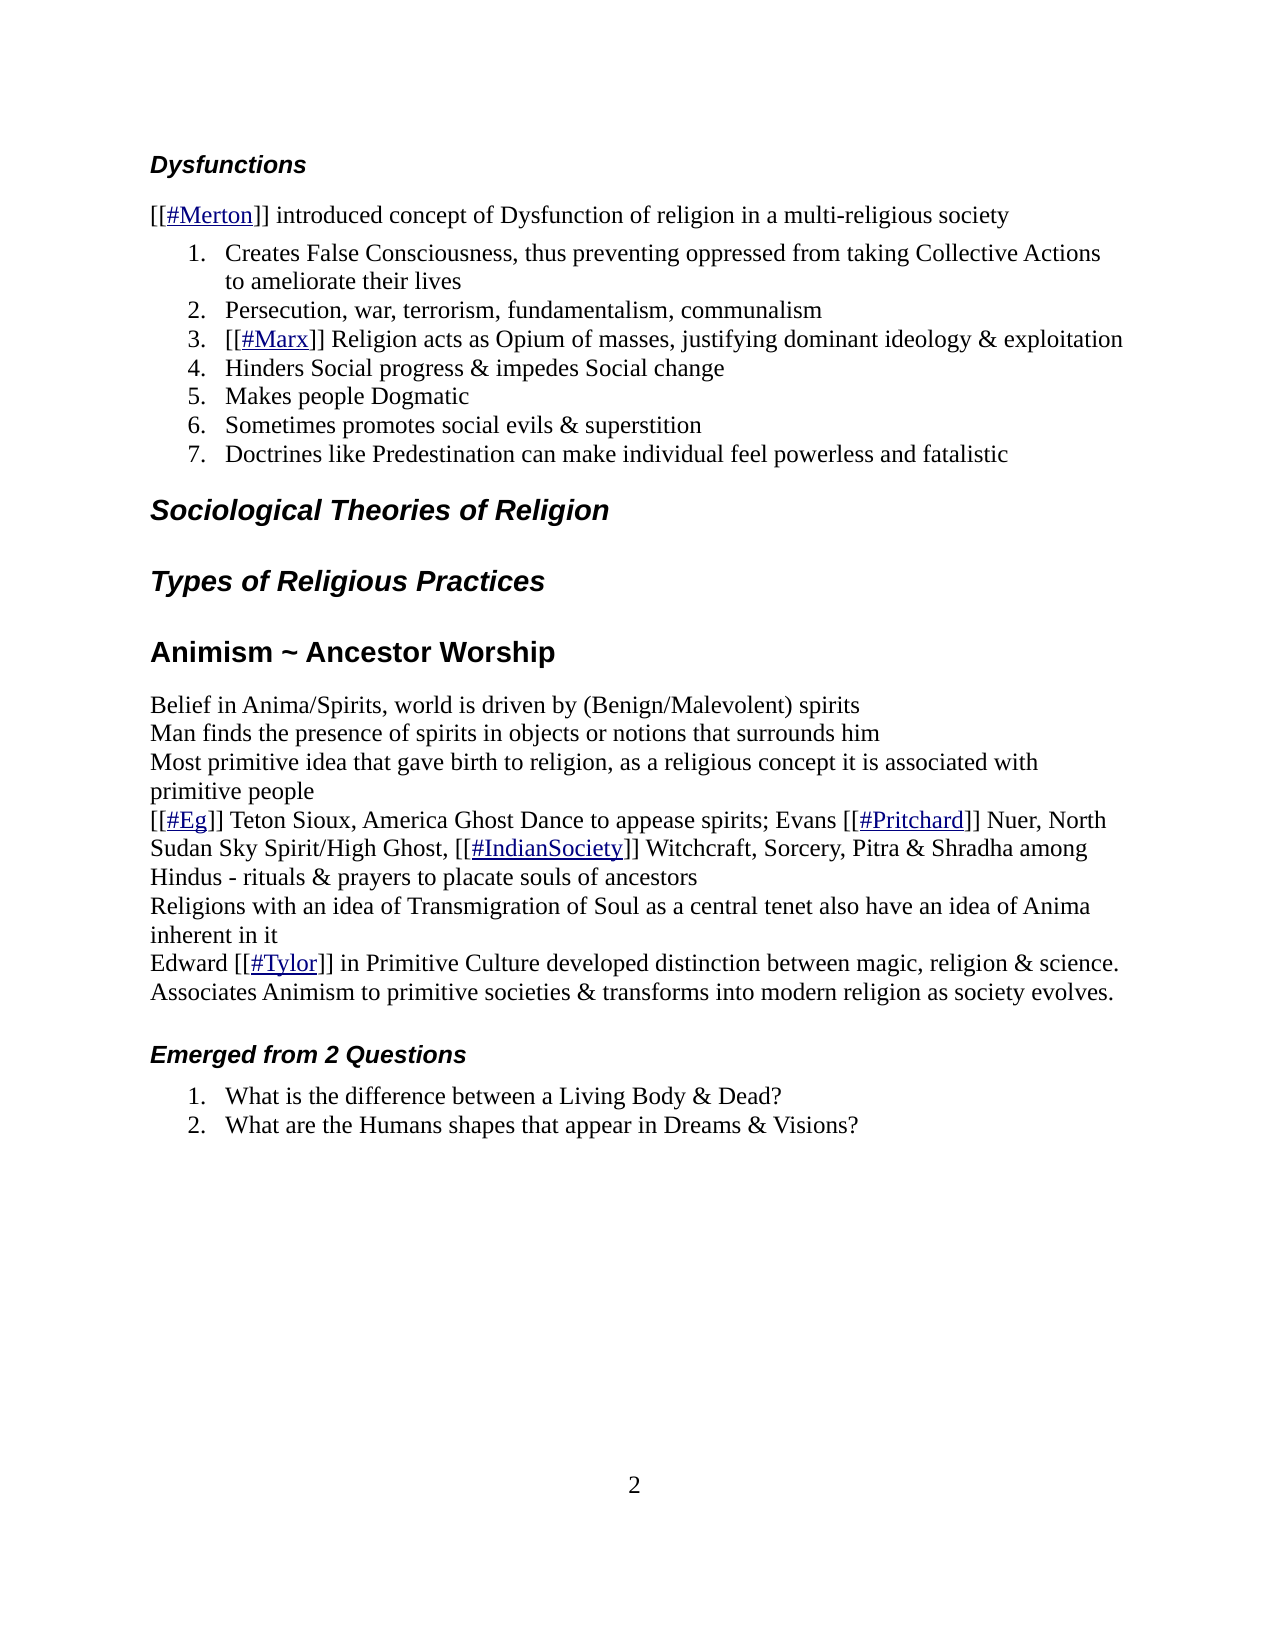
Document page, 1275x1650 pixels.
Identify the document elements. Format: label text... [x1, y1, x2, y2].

subtitle Sociological Theories of Religion [150, 493, 1125, 526]
list Persecution, war, terrorism, fundamentalism, communalism [187, 295, 1125, 324]
list What is the difference between a Living Body & Dead? [187, 1081, 1125, 1110]
subtitle Emerged from 2 Questions [150, 1040, 1125, 1068]
subtitle Types of Religious Practices [150, 564, 1125, 597]
subtitle Animism ~ Ancestor Worship [150, 635, 1125, 668]
list What are the Humans shapes that appear in Dreams & Visions? [187, 1110, 1125, 1138]
list [[#Marx]] Religion acts as Opium of masses, justifying dominant ideology & exploitation [187, 324, 1125, 353]
list Sometimes promotes social evils & superstition [187, 410, 1125, 439]
text [[#Merton]] introduced concept of Dysfunction of religion in a multi-religious society [150, 200, 1125, 229]
text Belief in Anima/Spirits, world is driven by (Benign/Malevolent) spirits Man finds the presence of spirits in objects or notions that surrounds him Most primitive idea that gave birth to religion, as a religious concept it is associated with primitive people [[#Eg]] Teton Sioux, America Ghost Dance to appease spirits; Evans [[#Pritchard]] Nuer, North Sudan Sky Spirit/High Ghost, [[#IndianSociety]] Witchcraft, Sorcery, Pitra & Shradha among Hindus - rituals & prayers to placate souls of ancestors Religions with an idea of Transmigration of Soul as a central tenet also have an idea of Anima inherent in it Edward [[#Tylor]] in Primitive Culture developed distinction between magic, religion & science. Associates Animism to primitive societies & transforms into modern religion as society evolves. [150, 690, 1125, 1006]
list Hinders Social progress & impedes Social change [187, 353, 1125, 381]
list Makes people Dogmatic [187, 381, 1125, 410]
list Creates False Consciousness, thus preventing oppressed from taking Collective Actions to ameliorate their lives [187, 238, 1125, 295]
subtitle Dysfunctions [150, 150, 1125, 178]
list Doctrines like Predestination can make individual feel powerless and fatalistic [187, 439, 1125, 468]
